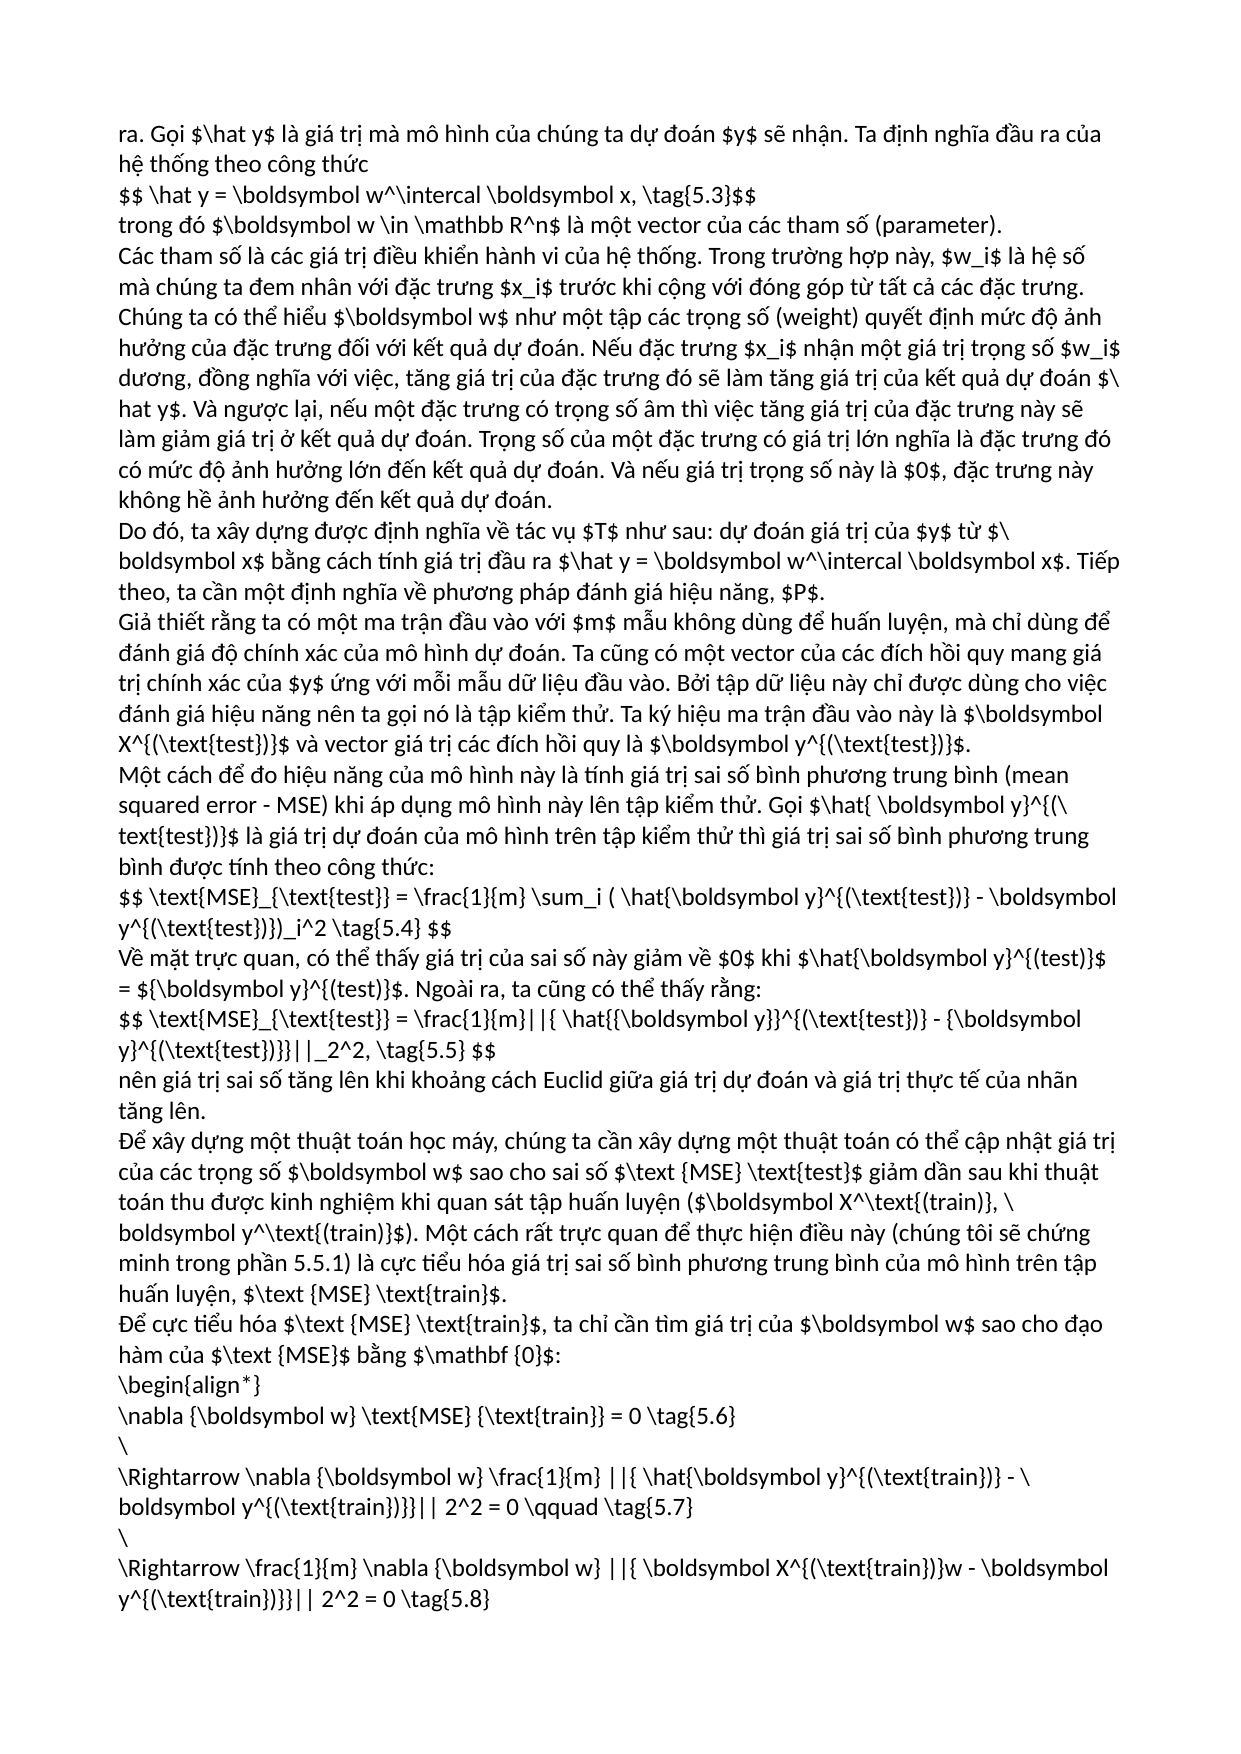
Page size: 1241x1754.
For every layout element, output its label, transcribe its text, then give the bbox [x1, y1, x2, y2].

text Để cực tiểu hóa $\text {MSE} \text{train}$, ta chỉ cần tìm giá trị của $\boldsymbol w$ sao cho đạo hàm của $\text {MSE}$ bằng $\mathbf {0}$: [118, 1308, 1122, 1369]
text Để xây dựng một thuật toán học máy, chúng ta cần xây dựng một thuật toán có thể cập nhật giá trị của các trọng số $\boldsymbol w$ sao cho sai số $\text {MSE} \text{test}$ giảm dần sau khi thuật toán thu được kinh nghiệm khi quan sát tập huấn luyện ($\boldsymbol X^\text{(train)}, \boldsymbol y^\text{(train)}$). Một cách rất trực quan để thực hiện điều này (chúng tôi sẽ chứng minh trong phần 5.5.1) là cực tiểu hóa giá trị sai số bình phương trung bình của mô hình trên tập huấn luyện, $\text {MSE} \text{train}$. [118, 1125, 1122, 1308]
text $$ \text{MSE}_{\text{test}} = \frac{1}{m}||{ \hat{{\boldsymbol y}}^{(\text{test})} - {\boldsymbol y}^{(\text{test})}}||_2^2, \tag{5.5} $$ [118, 1003, 1122, 1064]
text nên giá trị sai số tăng lên khi khoảng cách Euclid giữa giá trị dự đoán và giá trị thực tế của nhãn tăng lên. [118, 1064, 1122, 1125]
text ra. Gọi $\hat y$ là giá trị mà mô hình của chúng ta dự đoán $y$ sẽ nhận. Ta định nghĩa đầu ra của hệ thống theo công thức [118, 118, 1122, 179]
text \begin{align*} [118, 1369, 1122, 1400]
text \ [118, 1522, 1122, 1553]
text \ [118, 1431, 1122, 1461]
text Một cách để đo hiệu năng của mô hình này là tính giá trị sai số bình phương trung bình (mean squared error - MSE) khi áp dụng mô hình này lên tập kiểm thử. Gọi $\hat{ \boldsymbol y}^{(\text{test})}$ là giá trị dự đoán của mô hình trên tập kiểm thử thì giá trị sai số bình phương trung bình được tính theo công thức: [118, 759, 1122, 881]
text \Rightarrow \frac{1}{m} \nabla {\boldsymbol w} ||{ \boldsymbol X^{(\text{train})}w - \boldsymbol y^{(\text{train})}}|| 2^2 = 0 \tag{5.8} [118, 1553, 1122, 1614]
text Các tham số là các giá trị điều khiển hành vi của hệ thống. Trong trường hợp này, $w_i$ là hệ số mà chúng ta đem nhân với đặc trưng $x_i$ trước khi cộng với đóng góp từ tất cả các đặc trưng. Chúng ta có thể hiểu $\boldsymbol w$ như một tập các trọng số (weight) quyết định mức độ ảnh hưởng của đặc trưng đối với kết quả dự đoán. Nếu đặc trưng $x_i$ nhận một giá trị trọng số $w_i$ dương, đồng nghĩa với việc, tăng giá trị của đặc trưng đó sẽ làm tăng giá trị của kết quả dự đoán $\hat y$. Và ngược lại, nếu một đặc trưng có trọng số âm thì việc tăng giá trị của đặc trưng này sẽ làm giảm giá trị ở kết quả dự đoán. Trọng số của một đặc trưng có giá trị lớn nghĩa là đặc trưng đó có mức độ ảnh hưởng lớn đến kết quả dự đoán. Và nếu giá trị trọng số này là $0$, đặc trưng này không hề ảnh hưởng đến kết quả dự đoán. [118, 240, 1122, 515]
text Giả thiết rằng ta có một ma trận đầu vào với $m$ mẫu không dùng để huấn luyện, mà chỉ dùng để đánh giá độ chính xác của mô hình dự đoán. Ta cũng có một vector của các đích hồi quy mang giá trị chính xác của $y$ ứng với mỗi mẫu dữ liệu đầu vào. Bởi tập dữ liệu này chỉ được dùng cho việc đánh giá hiệu năng nên ta gọi nó là tập kiểm thử. Ta ký hiệu ma trận đầu vào này là $\boldsymbol X^{(\text{test})}$ và vector giá trị các đích hồi quy là $\boldsymbol y^{(\text{test})}$. [118, 606, 1122, 759]
text $$ \text{MSE}_{\text{test}} = \frac{1}{m} \sum_i ( \hat{\boldsymbol y}^{(\text{test})} - \boldsymbol y^{(\text{test})})_i^2 \tag{5.4} $$ [118, 881, 1122, 942]
text $$ \hat y = \boldsymbol w^\intercal \boldsymbol x, \tag{5.3}$$ [118, 179, 1122, 210]
text Về mặt trực quan, có thể thấy giá trị của sai số này giảm về $0$ khi $\hat{\boldsymbol y}^{(test)}$ = ${\boldsymbol y}^{(test)}$. Ngoài ra, ta cũng có thể thấy rằng: [118, 942, 1122, 1003]
text \Rightarrow \nabla {\boldsymbol w} \frac{1}{m} ||{ \hat{\boldsymbol y}^{(\text{train})} - \boldsymbol y^{(\text{train})}}|| 2^2 = 0 \qquad \tag{5.7} [118, 1461, 1122, 1522]
text Do đó, ta xây dựng được định nghĩa về tác vụ $T$ như sau: dự đoán giá trị của $y$ từ $\boldsymbol x$ bằng cách tính giá trị đầu ra $\hat y = \boldsymbol w^\intercal \boldsymbol x$. Tiếp theo, ta cần một định nghĩa về phương pháp đánh giá hiệu năng, $P$. [118, 515, 1122, 606]
text trong đó $\boldsymbol w \in \mathbb R^n$ là một vector của các tham số (parameter). [118, 210, 1122, 240]
text \nabla {\boldsymbol w} \text{MSE} {\text{train}} = 0 \tag{5.6} [118, 1400, 1122, 1431]
